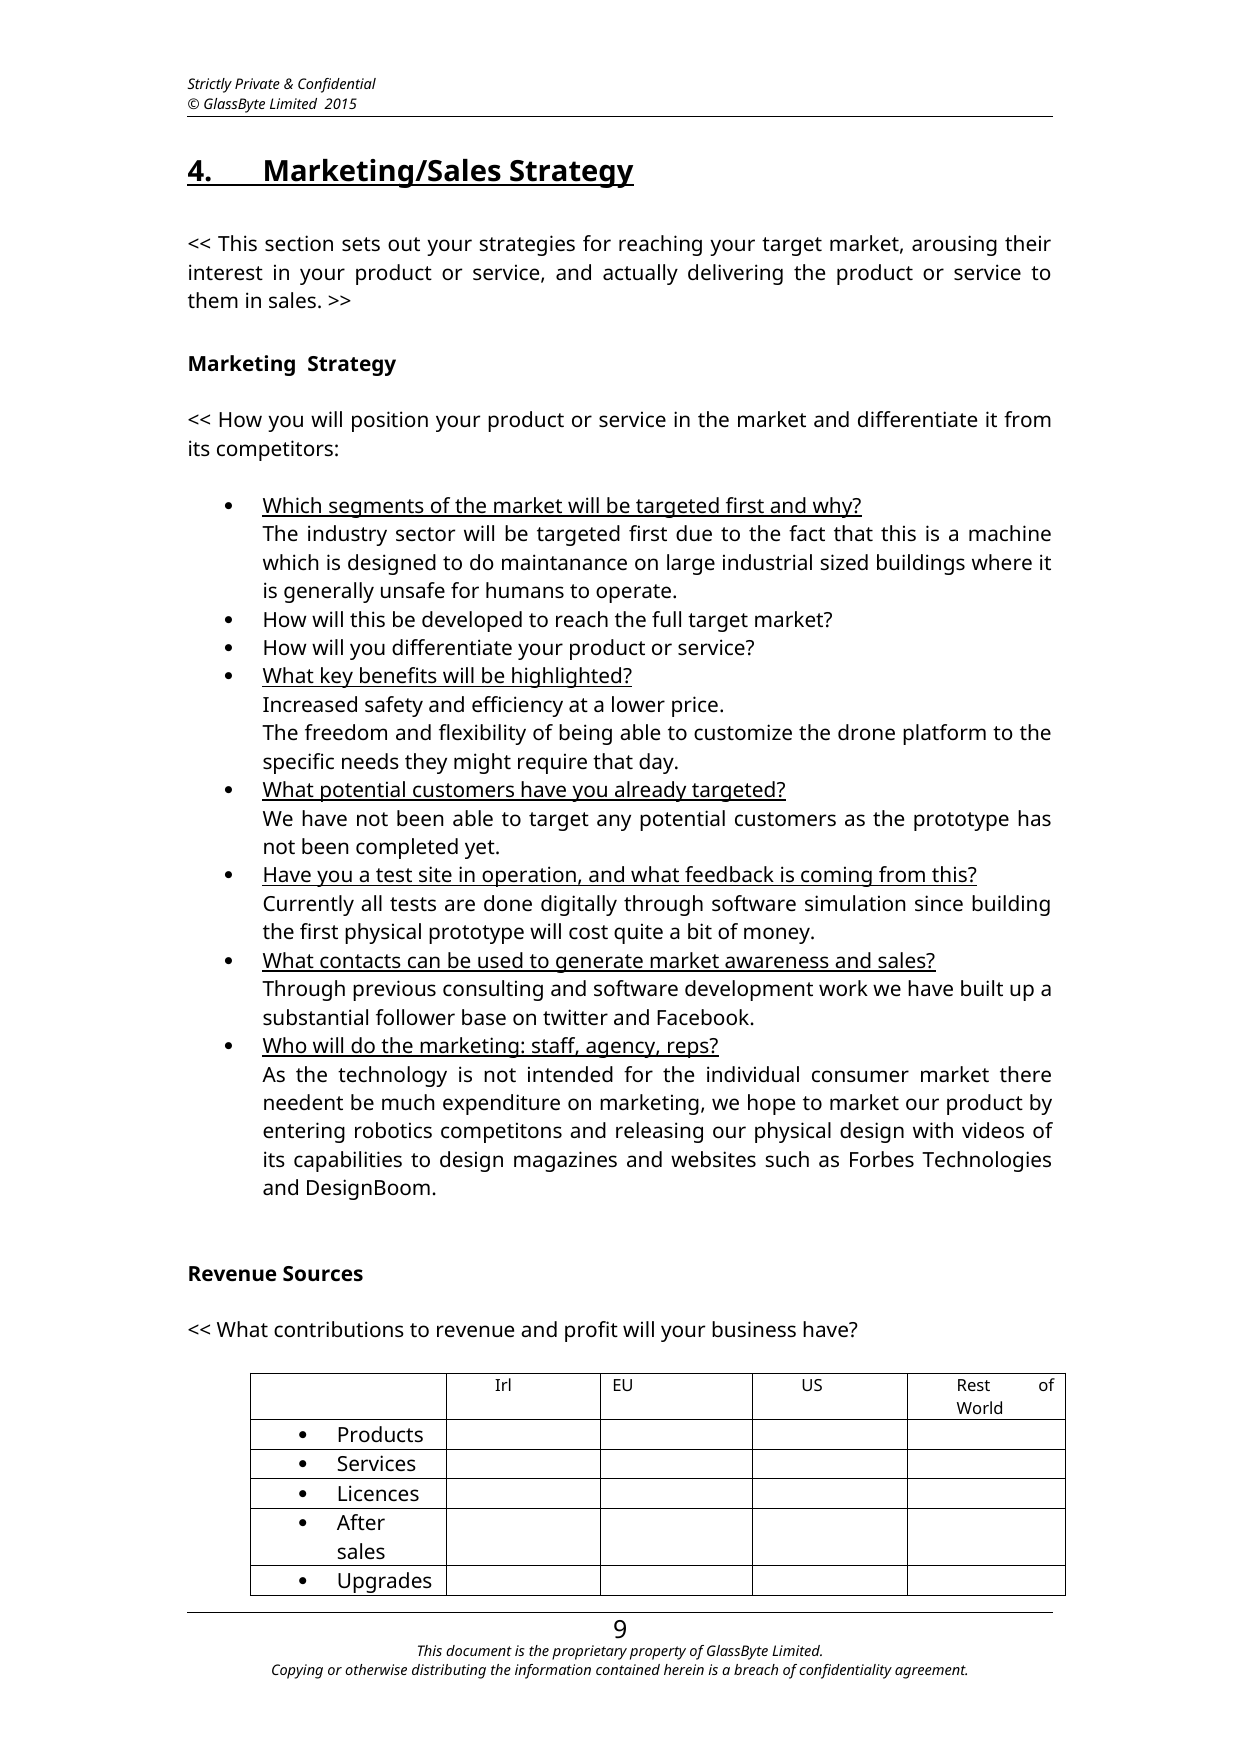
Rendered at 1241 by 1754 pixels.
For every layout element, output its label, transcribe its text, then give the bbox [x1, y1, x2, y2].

text << How you will position your product or service in the market and differentiate it from its competitors: [187, 406, 1053, 462]
table_cell [908, 1566, 1065, 1595]
list The freedom and flexibility of being able to customize the drone platform to the specific needs they might require that day. [225, 718, 1053, 775]
table_header [251, 1374, 446, 1419]
table_cell Upgrades [251, 1566, 446, 1595]
table_cell [753, 1509, 907, 1565]
list Currently all tests are done digitally through software simulation since building the first physical prototype will cost quite a bit of money. [225, 889, 1053, 946]
table_cell After sales [251, 1509, 446, 1565]
table_cell [908, 1420, 1065, 1448]
table_cell Licences [251, 1479, 446, 1507]
table_cell [908, 1479, 1065, 1507]
text << What contributions to revenue and profit will your business have? [187, 1316, 1053, 1344]
table_header Rest of World [908, 1374, 1065, 1419]
list Have you a test site in operation, and what feedback is coming from this? [225, 861, 1053, 889]
list Through previous consulting and software development work we have built up a substantial follower base on twitter and Facebook. [225, 974, 1053, 1031]
table_header EU [601, 1374, 752, 1419]
table_cell [908, 1509, 1065, 1565]
list The industry sector will be targeted first due to the fact that this is a machine which is designed to do maintanance on large industrial sized buildings where it is generally unsafe for humans to operate. [225, 519, 1053, 605]
table_cell Services [251, 1450, 446, 1478]
list As the technology is not intended for the individual consumer market there needent be much expenditure on marketing, we hope to market our product by entering robotics competitons and releasing our physical design with videos of its capabilities to design magazines and websites such as Forbes Technologies and DesignBoom. [225, 1060, 1053, 1202]
table_cell Products [251, 1420, 446, 1448]
table_cell [447, 1509, 600, 1565]
text Marketing Strategy [187, 349, 1053, 377]
list Which segments of the market will be targeted first and why? [225, 491, 1053, 519]
table_cell [447, 1566, 600, 1595]
table_cell [447, 1479, 600, 1507]
table_cell [601, 1566, 752, 1595]
list What potential customers have you already targeted? [225, 775, 1053, 804]
table_cell [753, 1479, 907, 1507]
list What key benefits will be highlighted? [225, 662, 1053, 690]
list Increased safety and efficiency at a lower price. [225, 690, 1053, 718]
text 4. Marketing/Sales Strategy [187, 150, 1053, 190]
table_header US [753, 1374, 907, 1419]
table_cell [447, 1450, 600, 1478]
list What contacts can be used to generate market awareness and sales? [225, 946, 1053, 974]
text << This section sets out your strategies for reaching your target market, arousing their interest in your product or service, and actually delivering the product or service to them in sales. >> [187, 229, 1053, 315]
table_cell [753, 1566, 907, 1595]
text Revenue Sources [187, 1259, 1053, 1287]
table_cell [753, 1450, 907, 1478]
table_cell [601, 1509, 752, 1565]
table_header Irl [447, 1374, 600, 1419]
list Who will do the marketing: staff, agency, reps? [225, 1031, 1053, 1060]
table_cell [908, 1450, 1065, 1478]
table_cell [601, 1479, 752, 1507]
table_cell [601, 1450, 752, 1478]
table_cell [601, 1420, 752, 1448]
list How will you differentiate your product or service? [225, 633, 1053, 662]
list How will this be developed to reach the full target market? [225, 605, 1053, 633]
table_cell [753, 1420, 907, 1448]
list We have not been able to target any potential customers as the prototype has not been completed yet. [225, 804, 1053, 861]
table_cell [447, 1420, 600, 1448]
